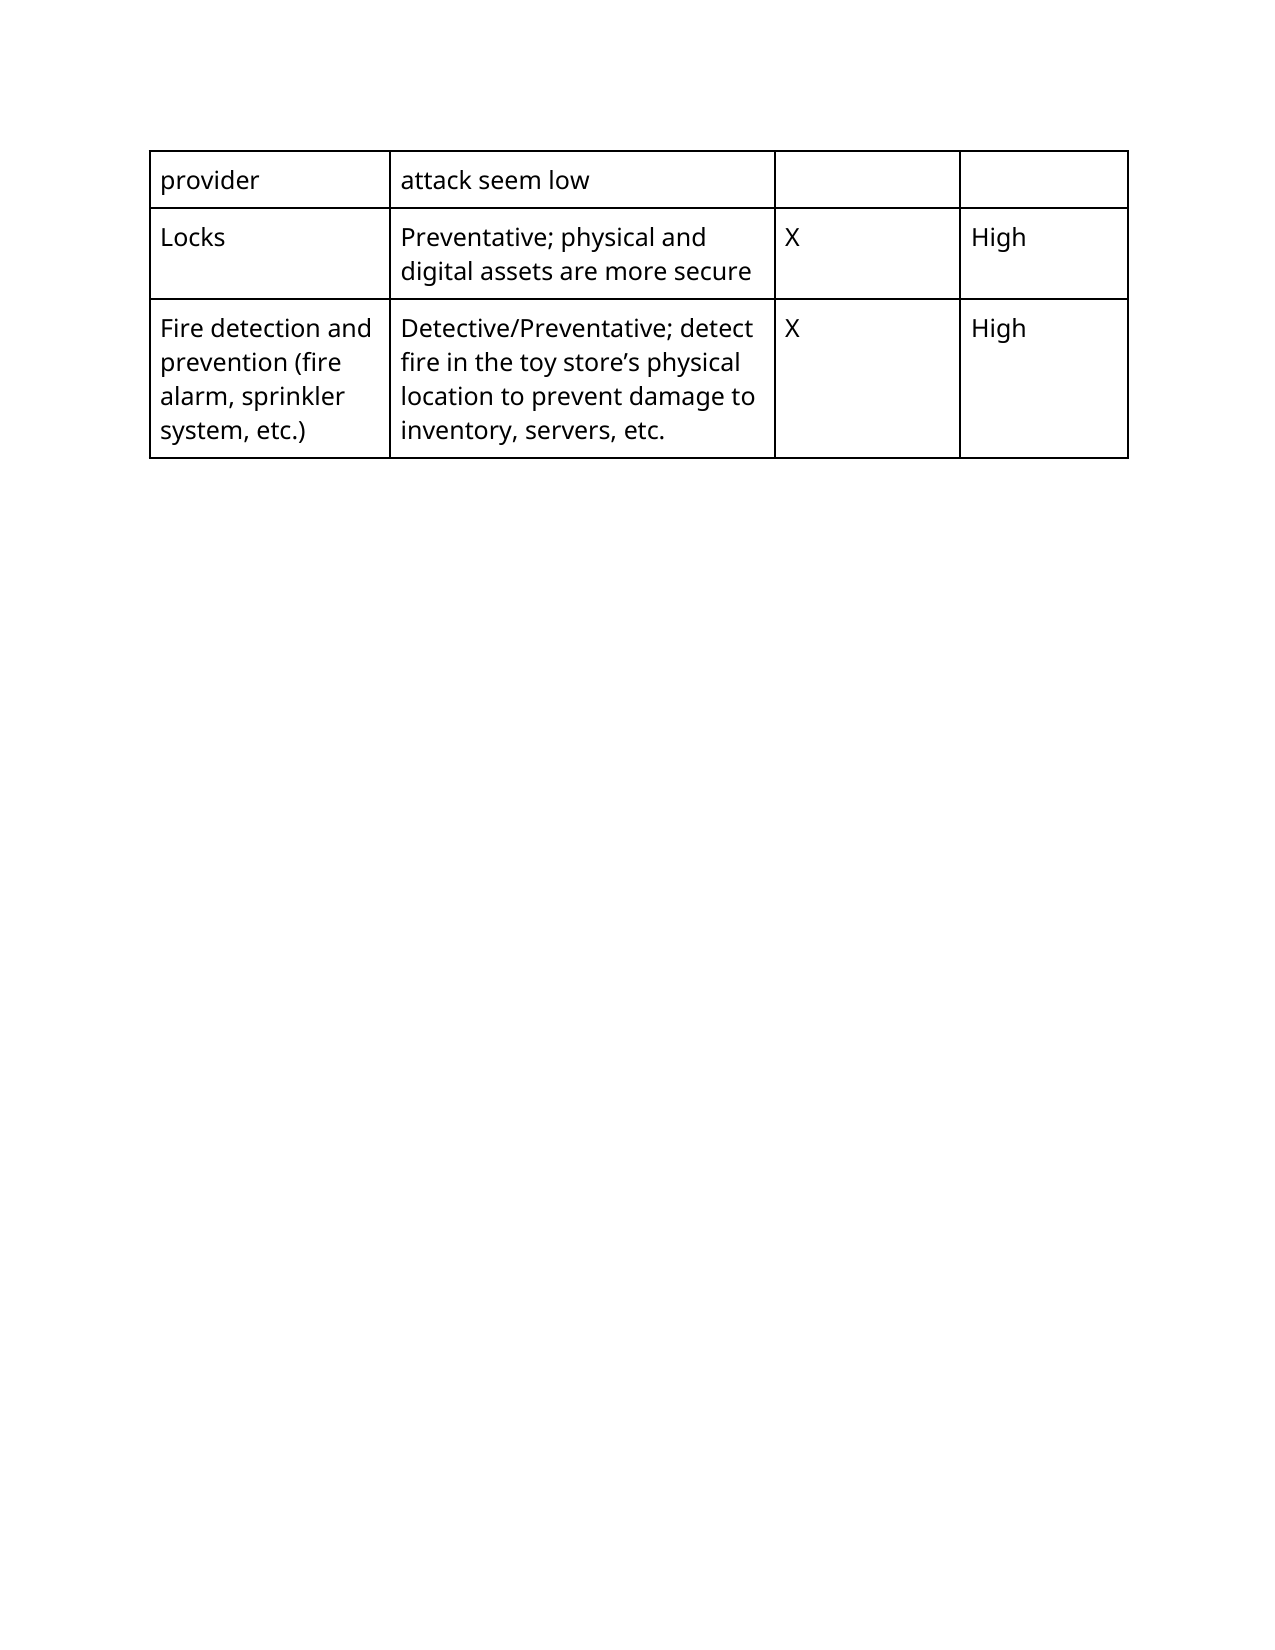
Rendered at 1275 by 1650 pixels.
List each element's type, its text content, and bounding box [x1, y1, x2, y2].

table_cell [961, 152, 1127, 207]
table_cell Detective/Preventative; detect fire in the toy store’s physical location to prevent damage to inventory, servers, etc. [391, 300, 774, 457]
table_cell X [776, 300, 959, 457]
table_cell High [961, 209, 1127, 298]
table_cell High [961, 300, 1127, 457]
table_cell [776, 152, 959, 207]
table_cell Locks [151, 209, 389, 298]
table_cell attack seem low [391, 152, 774, 207]
table_cell provider [151, 152, 389, 207]
table_cell X [776, 209, 959, 298]
table_cell Fire detection and prevention (fire alarm, sprinkler system, etc.) [151, 300, 389, 457]
table_cell Preventative; physical and digital assets are more secure [391, 209, 774, 298]
